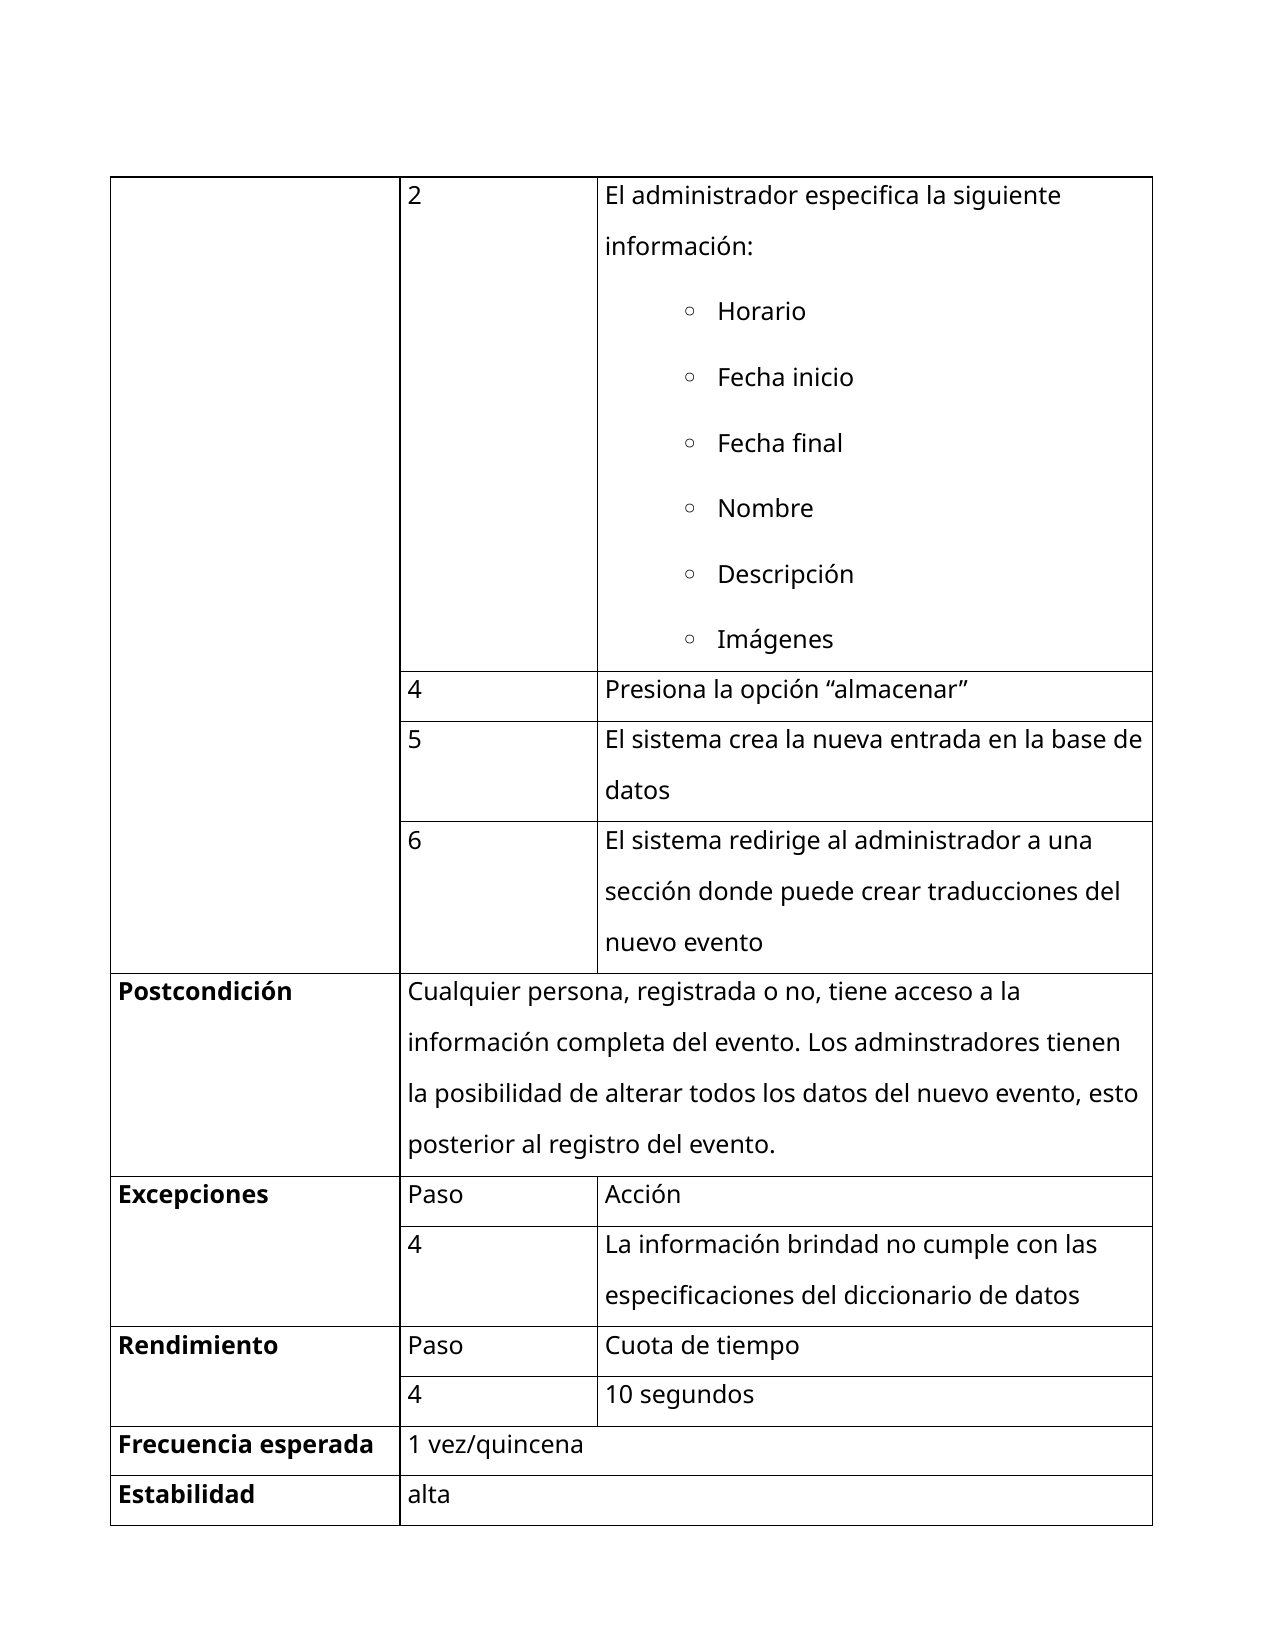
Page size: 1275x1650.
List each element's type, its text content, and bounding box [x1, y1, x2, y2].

table_cell El sistema redirige al administrador a una sección donde puede crear traducciones del nuevo evento [598, 822, 1152, 973]
table_cell 5 [401, 722, 597, 821]
table_cell Rendimiento [111, 1327, 399, 1426]
table_cell 10 segundos [598, 1377, 1152, 1426]
table_cell Postcondición [111, 974, 399, 1176]
table_cell La información brindad no cumple con las especificaciones del diccionario de datos [598, 1227, 1152, 1326]
table_cell Presiona la opción “almacenar” [598, 672, 1152, 721]
table_cell 4 [401, 1377, 597, 1426]
table_cell Cuota de tiempo [598, 1327, 1152, 1376]
table_cell Paso [401, 1177, 597, 1226]
table_cell El sistema crea la nueva entrada en la base de datos [598, 722, 1152, 821]
table_cell Acción [598, 1177, 1152, 1226]
table_cell 4 [401, 1227, 597, 1326]
table_cell 4 [401, 672, 597, 721]
table_cell Paso [401, 1327, 597, 1376]
table_cell [111, 178, 399, 973]
table_cell Frecuencia esperada [111, 1427, 399, 1475]
table_cell alta [401, 1476, 1152, 1525]
table_cell Excepciones [111, 1177, 399, 1326]
table_cell Cualquier persona, registrada o no, tiene acceso a la información completa del evento. Los adminstradores tienen la posibilidad de alterar todos los datos del nuevo evento, esto posterior al registro del evento. [401, 974, 1152, 1176]
table_cell 1 vez/quincena [401, 1427, 1152, 1475]
table_cell El administrador especifica la siguiente información: Horario Fecha inicio Fecha final Nombre Descripción Imágenes [598, 178, 1152, 671]
table_cell Estabilidad [111, 1476, 399, 1525]
table_cell 6 [401, 822, 597, 973]
table_cell 2 [401, 178, 597, 671]
